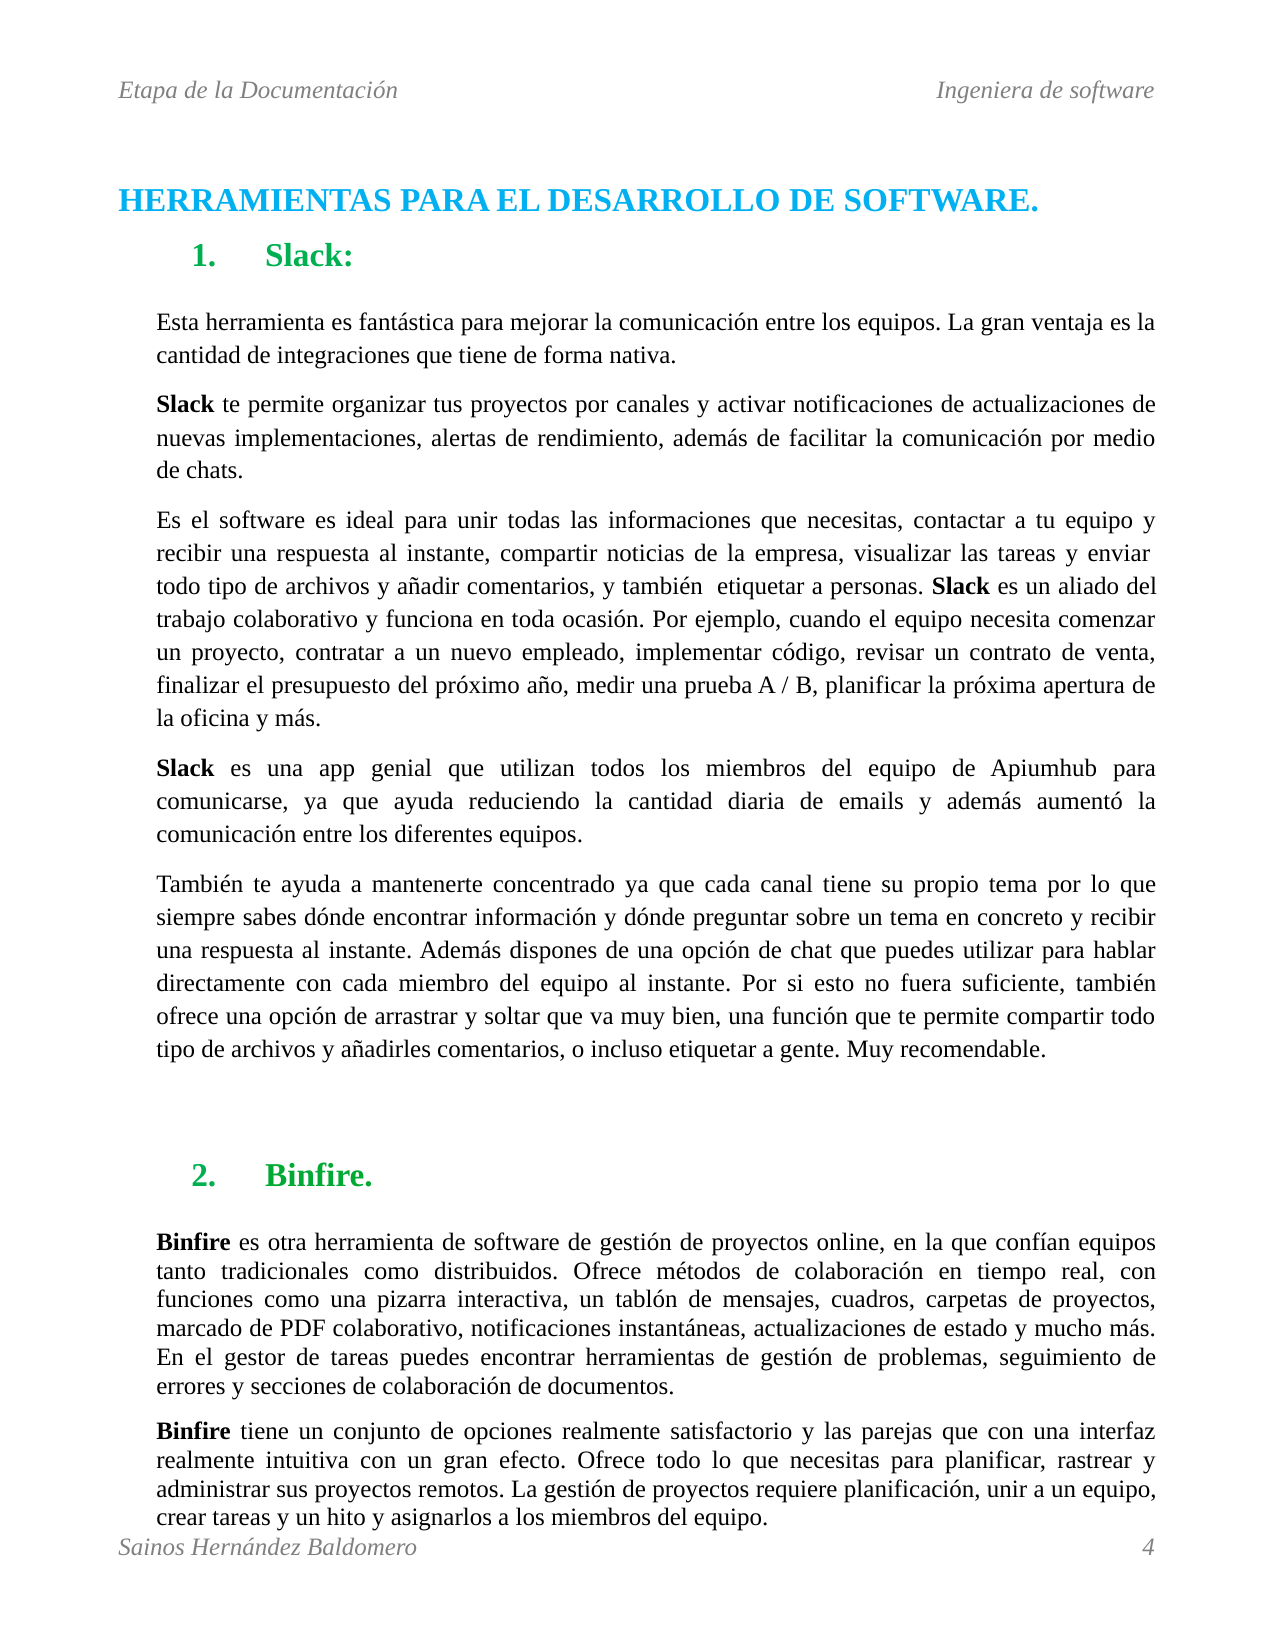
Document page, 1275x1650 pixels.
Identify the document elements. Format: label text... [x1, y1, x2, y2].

text Slack te permite organizar tus proyectos por canales y activar notificaciones de actualizaciones de nuevas implementaciones, alertas de rendimiento, además de facilitar la comunicación por medio de chats. [156, 389, 1157, 484]
text Binfire es otra herramienta de software de gestión de proyectos online, en la que confían equipos tanto tradicionales como distribuidos. Ofrece métodos de colaboración en tiempo real, con funciones como una pizarra interactiva, un tablón de mensajes, cuadros, carpetas de proyectos, marcado de PDF colaborativo, notificaciones instantáneas, actualizaciones de estado y mucho más. En el gestor de tareas puedes encontrar herramientas de gestión de problemas, seguimiento de errores y secciones de colaboración de documentos. [156, 1227, 1157, 1399]
text HERRAMIENTAS PARA EL DESARROLLO DE SOFTWARE. [118, 180, 1157, 218]
text Esta herramienta es fantástica para mejorar la comunicación entre los equipos. La gran ventaja es la cantidad de integraciones que tiene de forma nativa. [156, 307, 1157, 369]
text También te ayuda a mantenerte concentrado ya que cada canal tiene su propio tema por lo que siempre sabes dónde encontrar información y dónde preguntar sobre un tema en concreto y recibir una respuesta al instante. Además dispones de una opción de chat que puedes utilizar para hablar directamente con cada miembro del equipo al instante. Por si esto no fuera suficiente, también ofrece una opción de arrastrar y soltar que va muy bien, una función que te permite compartir todo tipo de archivos y añadirles comentarios, o incluso etiquetar a gente. Muy recomendable. [156, 869, 1157, 1063]
text Binfire tiene un conjunto de opciones realmente satisfactorio y las parejas que con una interfaz realmente intuitiva con un gran efecto. Ofrece todo lo que necesitas para planificar, rastrear y administrar sus proyectos remotos. La gestión de proyectos requiere planificación, unir a un equipo, crear tareas y un hito y asignarlos a los miembros del equipo. [156, 1416, 1157, 1531]
text Es el software es ideal para unir todas las informaciones que necesitas, contactar a tu equipo y recibir una respuesta al instante, compartir noticias de la empresa, visualizar las tareas y enviar todo tipo de archivos y añadir comentarios, y también etiquetar a personas. Slack es un aliado del trabajo colaborativo y funciona en toda ocasión. Por ejemplo, cuando el equipo necesita comenzar un proyecto, contratar a un nuevo empleado, implementar código, revisar un contrato de venta, finalizar el presupuesto del próximo año, medir una prueba A / B, planificar la próxima apertura de la oficina y más. [156, 505, 1157, 732]
list Binfire. [191, 1155, 1157, 1194]
list Slack: [191, 235, 1157, 273]
text Slack es una app genial que utilizan todos los miembros del equipo de Apiumhub para comunicarse, ya que ayuda reduciendo la cantidad diaria de emails y además aumentó la comunicación entre los diferentes equipos. [156, 753, 1157, 848]
